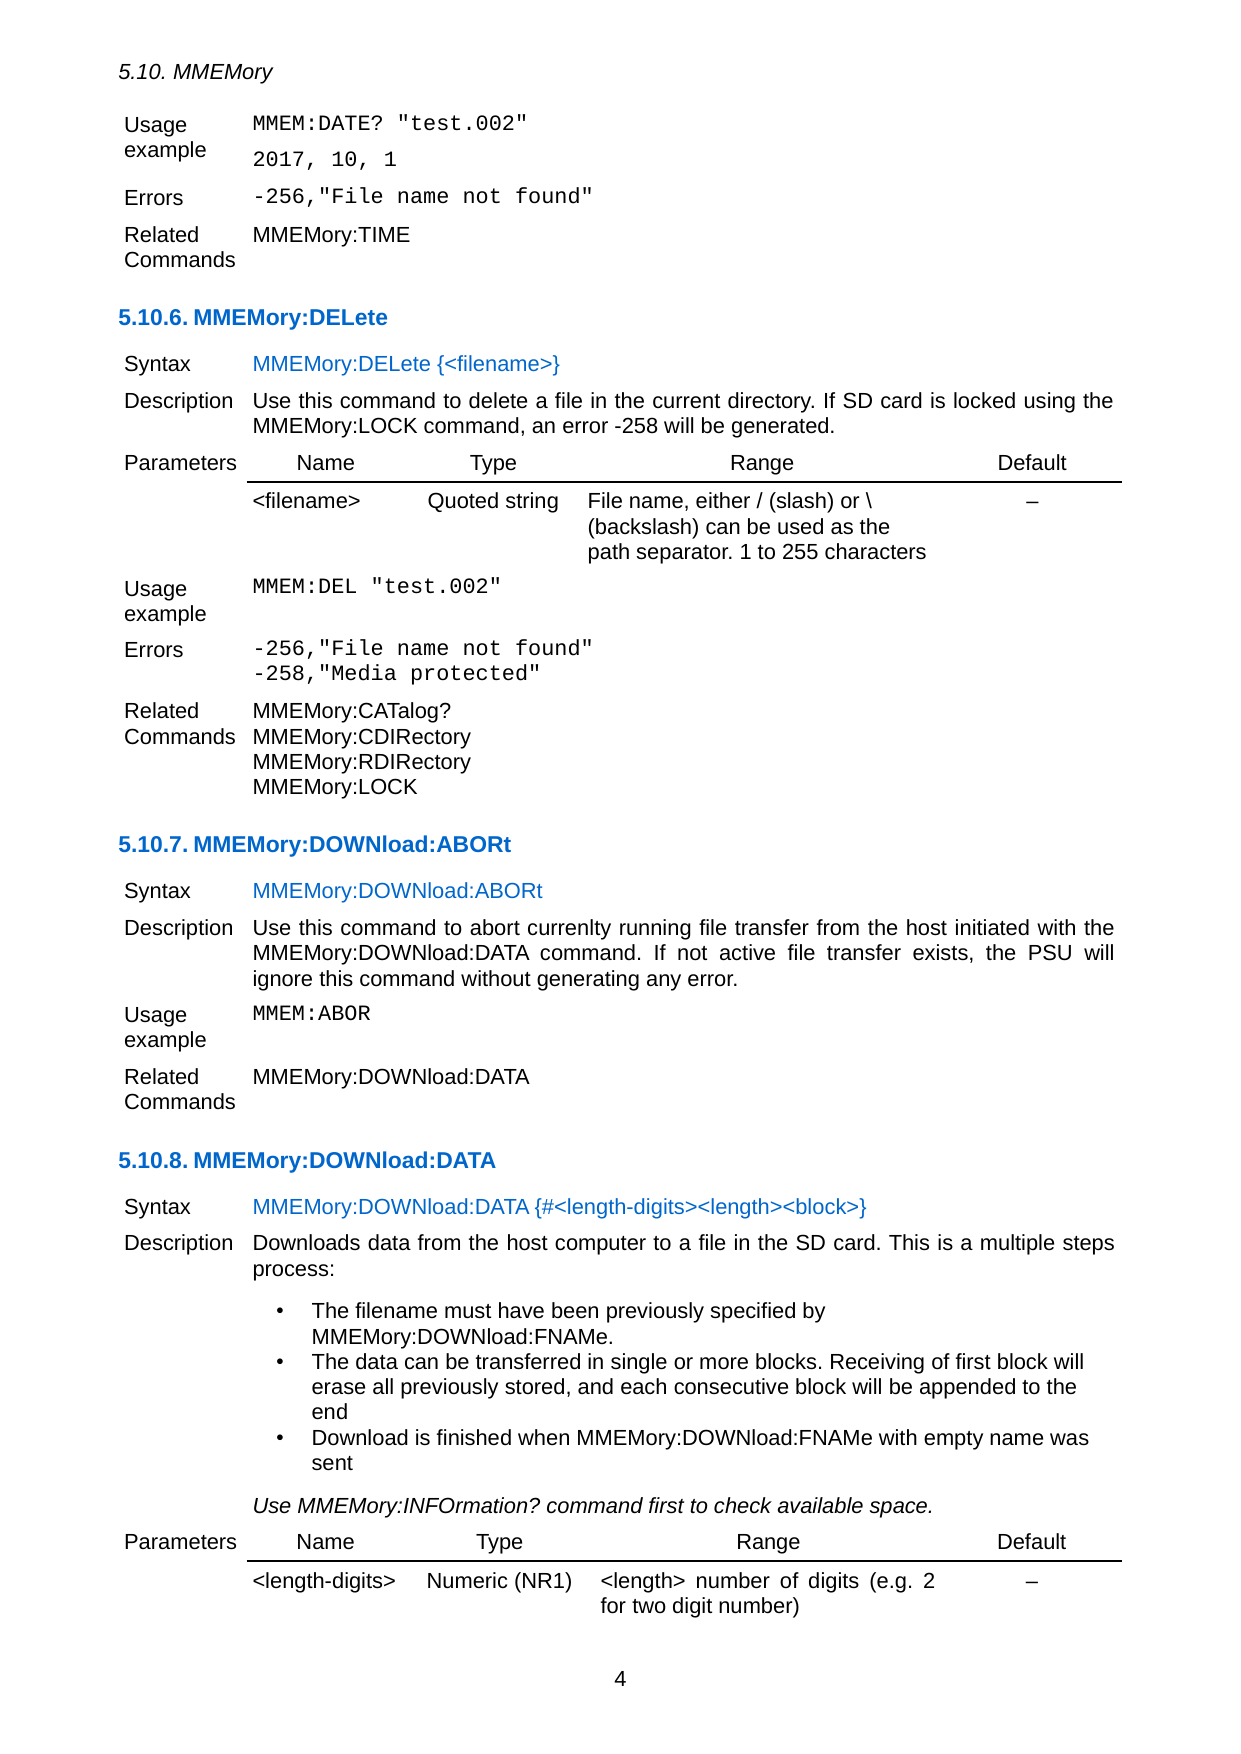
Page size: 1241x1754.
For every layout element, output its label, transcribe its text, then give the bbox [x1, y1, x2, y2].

table_header Syntax [118, 873, 247, 909]
table_cell MMEM:ABOR [247, 996, 1122, 1058]
table_cell Related Commands [118, 693, 247, 805]
table_cell Errors [118, 179, 247, 216]
table_cell MMEMory:CATalog? MMEMory:CDIRectory MMEMory:RDIRectory MMEMory:LOCK [247, 693, 1122, 805]
table_cell Errors [118, 632, 247, 693]
table_cell Default [942, 1524, 1122, 1560]
table_cell Usage example [118, 996, 247, 1058]
table_cell <length-digits> [247, 1562, 404, 1624]
table_cell Numeric (NR1) [404, 1562, 595, 1624]
table_cell Description [118, 909, 247, 996]
table_cell Downloads data from the host computer to a file in the SD card. This is a multiple steps process: The filename must have been previously specified by MMEMory:DOWNload:FNAMe. The data can be transferred in single or more blocks. Receiving of first block will erase all previously stored, and each consecutive block will be appended to the end Download is finished when MMEMory:DOWNload:FNAMe with empty name was sent Use MMEMory:INFOrmation? command first to check available space. [247, 1225, 1122, 1523]
table_cell Type [405, 444, 582, 481]
table_header Syntax [118, 1188, 247, 1224]
table_cell Name [247, 1524, 404, 1560]
table_cell Parameters [118, 444, 247, 570]
table_cell Use this command to delete a file in the current directory. If SD card is locked using the MMEMory:LOCK command, an error -258 will be generated. [247, 382, 1122, 444]
table_cell MMEMory:DOWNload:DATA [247, 1058, 1122, 1120]
subtitle MMEMory:DELete [118, 304, 1122, 331]
table_cell MMEM:DEL "test.002" [247, 570, 1122, 632]
table_cell <filename> [247, 483, 404, 570]
table_cell Range [582, 444, 942, 481]
table_cell <length> number of digits (e.g. 2 for two digit number) [595, 1562, 942, 1624]
table_header Syntax [118, 345, 247, 382]
table_header MMEMory:DELete {<filename>} [247, 345, 1122, 382]
table_header MMEMory:DOWNload:ABORt [247, 873, 1122, 909]
table_cell File name, either / (slash) or \ (backslash) can be used as the path separator. 1 to 255 characters [582, 483, 942, 570]
table_header MMEMory:DOWNload:DATA {#<length-digits><length><block>} [247, 1188, 1122, 1224]
table_cell Range [595, 1524, 942, 1560]
table_cell Quoted string [405, 483, 582, 570]
table_cell Usage example [118, 570, 247, 632]
table_cell -256,"File name not found" [247, 179, 1122, 216]
table_cell Description [118, 1225, 247, 1523]
table_cell -256,"File name not found" -258,"Media protected" [247, 632, 1122, 693]
table_cell – [942, 1562, 1122, 1624]
subtitle MMEMory:DOWNload:ABORt [118, 831, 1122, 858]
table_cell Related Commands [118, 1058, 247, 1120]
table_cell Description [118, 382, 247, 444]
table_cell Type [404, 1524, 595, 1560]
table_cell Usage example [118, 106, 247, 179]
table_cell Related Commands [118, 216, 247, 278]
table_cell Use this command to abort currenlty running file transfer from the host initiated with the MMEMory:DOWNload:DATA command. If not active file transfer exists, the PSU will ignore this command without generating any error. [247, 909, 1122, 996]
table_cell Parameters [118, 1524, 247, 1624]
table_cell MMEMory:TIME [247, 216, 1122, 278]
table_cell Default [943, 444, 1122, 481]
table_cell Name [247, 444, 404, 481]
table_cell MMEM:DATE? "test.002" 2017, 10, 1 [247, 106, 1122, 179]
table_cell – [943, 483, 1122, 570]
subtitle MMEMory:DOWNload:DATA [118, 1147, 1122, 1173]
